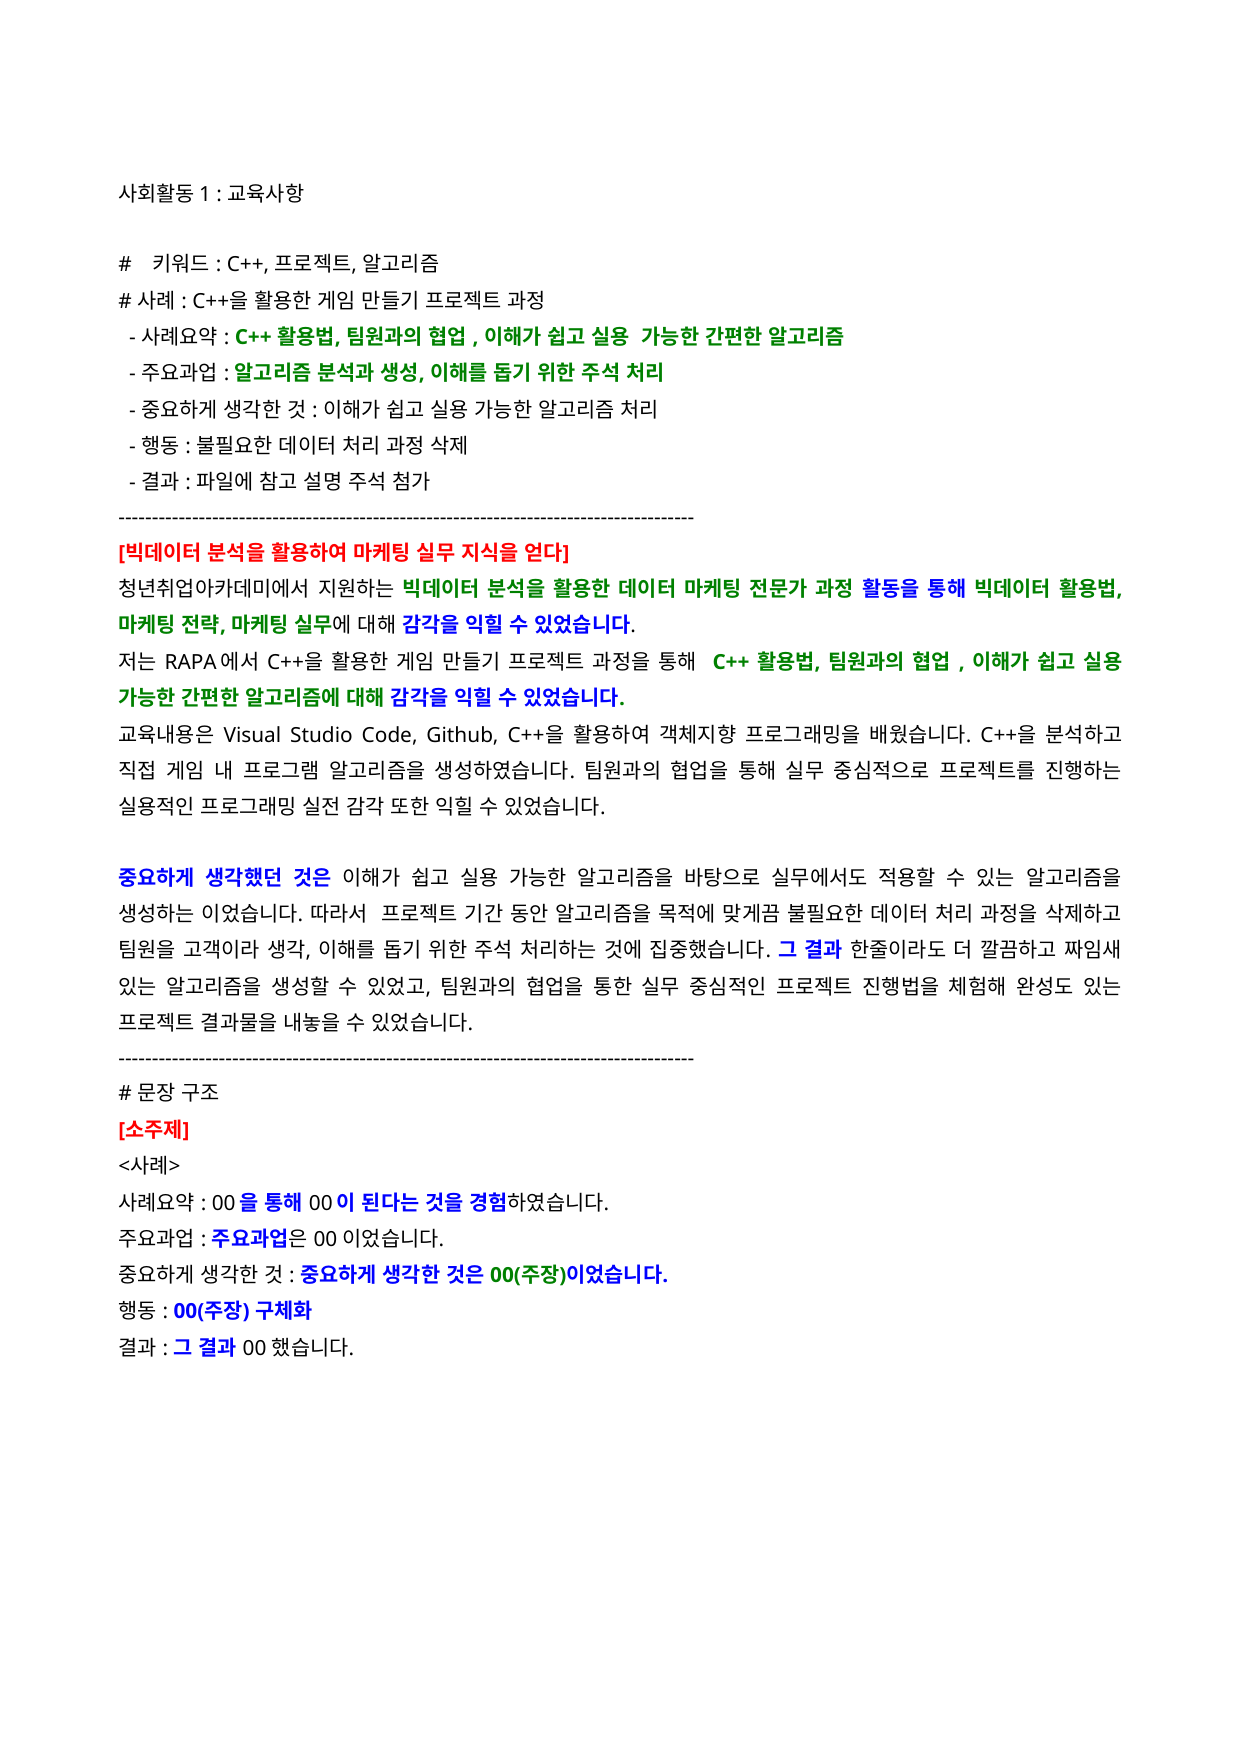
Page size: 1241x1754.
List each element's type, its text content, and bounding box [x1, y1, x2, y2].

text 행동 : 00(주장) 구체화 [118, 1295, 1122, 1325]
text - 행동 : 불필요한 데이터 처리 과정 삭제 [118, 429, 1122, 459]
text -------------------------------------------------------------------------------------- [118, 1043, 1122, 1071]
text 청년취업아카데미에서 지원하는 빅데이터 분석을 활용한 데이터 마케팅 전문가 과정 활동을 통해 빅데이터 활용법, 마케팅 전략, 마케팅 실무에 대해 감각을 익힐 수 있었습니다. [118, 572, 1122, 639]
text 주요과업 : 주요과업은 00 이었습니다. [118, 1222, 1122, 1252]
text <사례> [118, 1149, 1122, 1180]
text 중요하게 생각했던 것은 이해가 쉽고 실용 가능한 알고리즘을 바탕으로 실무에서도 적용할 수 있는 알고리즘을 생성하는 이었습니다. 따라서 프로젝트 기간 동안 알고리즘을 목적에 맞게끔 불필요한 데이터 처리 과정을 삭제하고 팀원을 고객이라 생각, 이해를 돕기 위한 주석 처리하는 것에 집중했습니다. 그 결과 한줄이라도 더 깔끔하고 짜임새 있는 알고리즘을 생성할 수 있었고, 팀원과의 협업을 통한 실무 중심적인 프로젝트 진행법을 체험해 완성도 있는 프로젝트 결과물을 내놓을 수 있었습니다. [118, 861, 1122, 1037]
text [빅데이터 분석을 활용하여 마케팅 실무 지식을 얻다] [118, 536, 1122, 566]
text 결과 : 그 결과 00 했습니다. [118, 1331, 1122, 1361]
text 사회활동1 : 교육사항 [118, 177, 1122, 207]
text # 키워드 : C++, 프로젝트, 알고리즘 [118, 247, 1122, 278]
text # 사례 : C++을 활용한 게임 만들기 프로젝트 과정 [118, 284, 1122, 314]
text 중요하게 생각한 것 : 중요하게 생각한 것은 00(주장)이었습니다. [118, 1258, 1122, 1289]
text -------------------------------------------------------------------------------------- [118, 502, 1122, 530]
text - 결과 : 파일에 참고 설명 주석 첨가 [118, 466, 1122, 496]
text 사례요약 : 00을 통해 00이 된다는 것을 경험하였습니다. [118, 1186, 1122, 1216]
text - 중요하게 생각한 것 : 이해가 쉽고 실용 가능한 알고리즘 처리 [118, 393, 1122, 423]
text 교육내용은 Visual Studio Code, Github, C++을 활용하여 객체지향 프로그래밍을 배웠습니다. C++을 분석하고 직접 게임 내 프로그램 알고리즘을 생성하였습니다. 팀원과의 협업을 통해 실무 중심적으로 프로젝트를 진행하는 실용적인 프로그래밍 실전 감각 또한 익힐 수 있었습니다. [118, 718, 1122, 821]
text - 사례요약 : C++ 활용법, 팀원과의 협업 , 이해가 쉽고 실용 가능한 간편한 알고리즘 [118, 320, 1122, 351]
text # 문장 구조 [118, 1077, 1122, 1107]
text 저는 RAPA에서 C++을 활용한 게임 만들기 프로젝트 과정을 통해 C++ 활용법, 팀원과의 협업 , 이해가 쉽고 실용 가능한 간편한 알고리즘에 대해 감각을 익힐 수 있었습니다. [118, 645, 1122, 712]
text [소주제] [118, 1113, 1122, 1143]
text - 주요과업 : 알고리즘 분석과 생성, 이해를 돕기 위한 주석 처리 [118, 357, 1122, 387]
